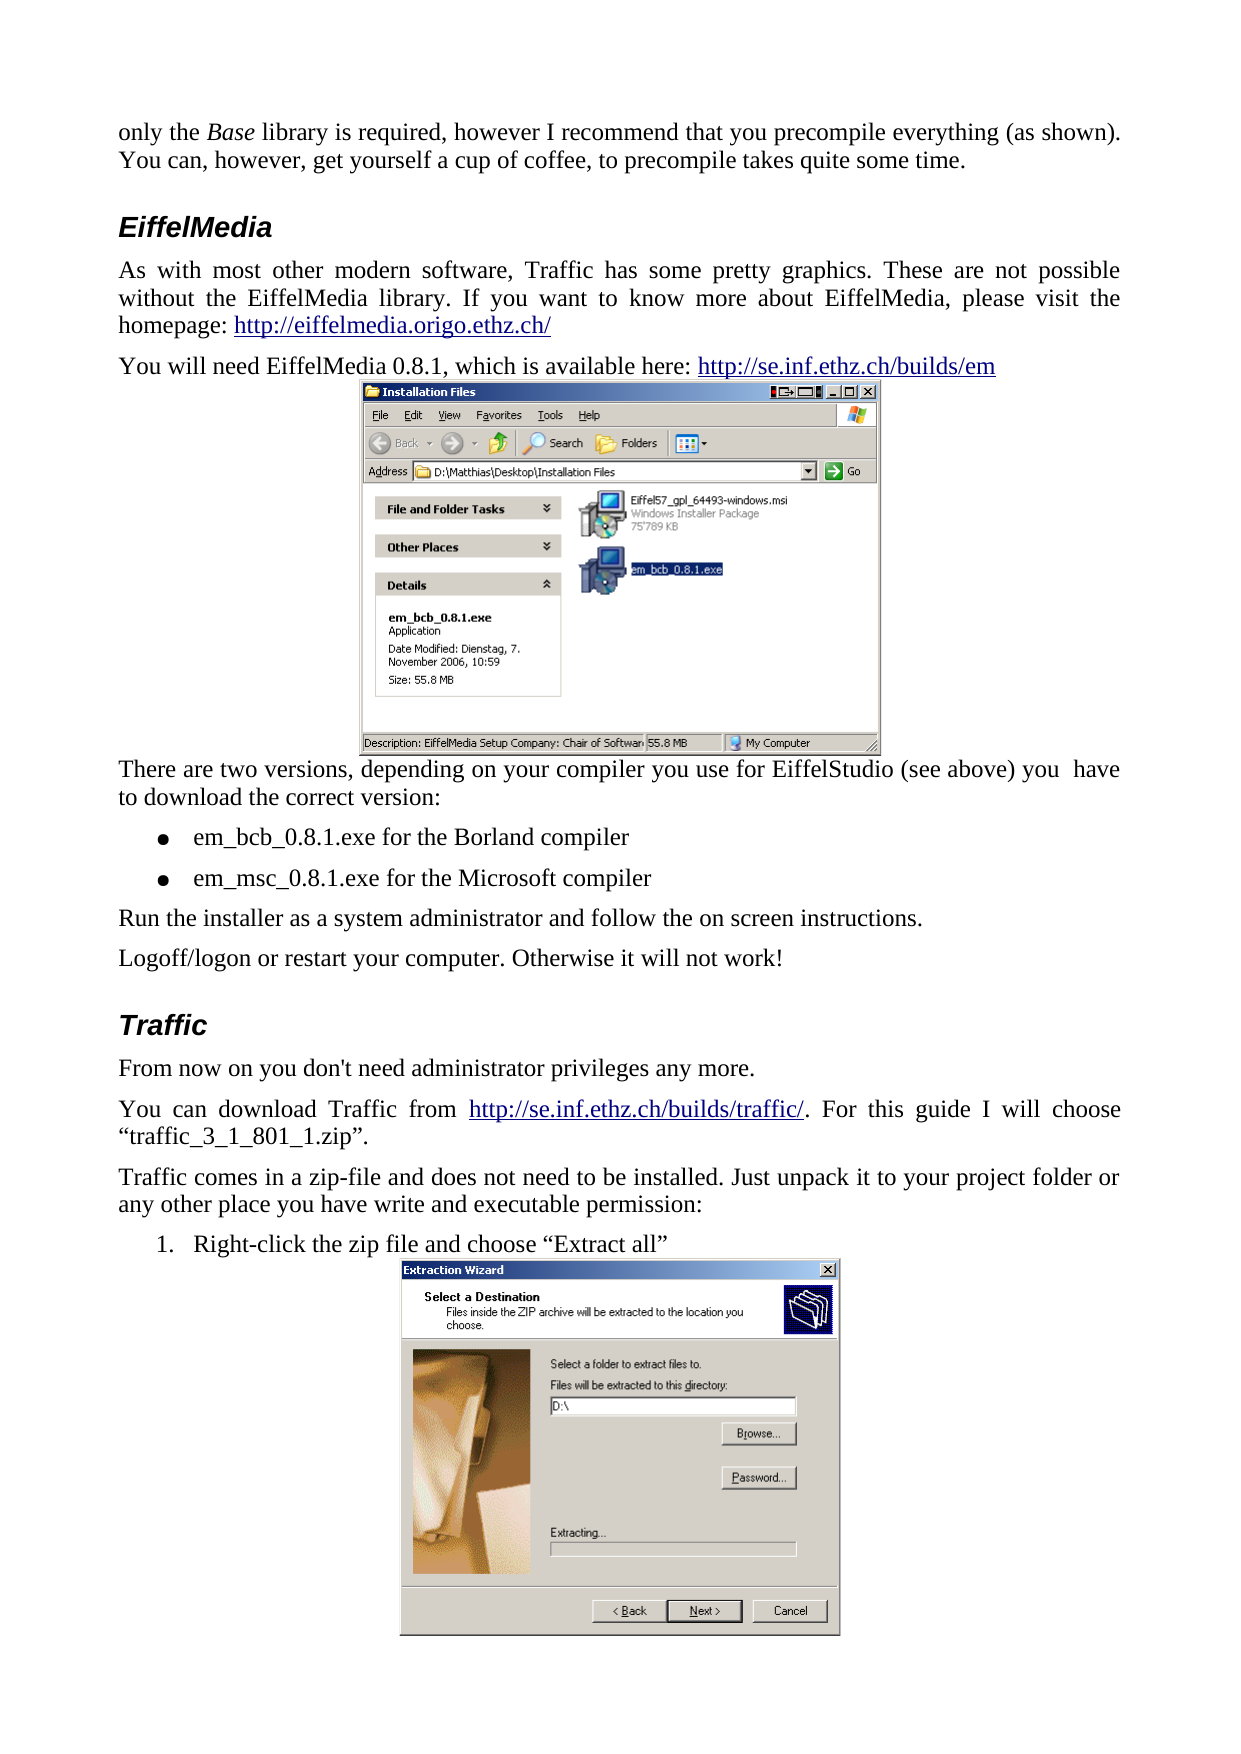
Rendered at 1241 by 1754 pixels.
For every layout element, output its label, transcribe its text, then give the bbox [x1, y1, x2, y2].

text You can download Traffic from http://se.inf.ethz.ch/builds/traffic/. For this guide I will choose “traffic_3_1_801_1.zip”. [118, 1095, 1122, 1150]
text Logoff/logon or restart your computer. Otherwise it will not work! [118, 944, 1122, 972]
list em_msc_0.8.1.exe for the Microsoft compiler [156, 864, 1122, 891]
text As with most other modern software, Traffic has some pretty graphics. These are not possible without the EiffelMedia library. If you want to know more about EiffelMedia, please visit the homepage: http://eiffelmedia.origo.ethz.ch/ [118, 256, 1122, 339]
text Run the installer as a system administrator and follow the on screen instructions. [118, 904, 1122, 932]
subtitle Traffic [118, 1009, 1122, 1042]
text From now on you don't need administrator privileges any more. [118, 1054, 1122, 1082]
text Traffic comes in a zip-file and does not need to be installed. Just unpack it to your project folder or any other place you have write and executable permission: [118, 1163, 1122, 1218]
text You will need EiffelMedia 0.8.1, which is available here: http://se.inf.ethz.ch/builds/em [118, 352, 1122, 379]
list Right-click the zip file and choose “Extract all” [156, 1231, 1122, 1258]
list em_bcb_0.8.1.exe for the Borland compiler [156, 823, 1122, 851]
picture [399, 1258, 841, 1636]
picture [359, 379, 882, 756]
text There are two versions, depending on your compiler you use for EiffelStudio (see above) you have to download the correct version: [118, 392, 1122, 811]
text only the Base library is required, however I recommend that you precompile everything (as shown). You can, however, get yourself a cup of coffee, to precompile takes quite some time. [118, 118, 1122, 173]
subtitle EiffelMedia [118, 211, 1122, 244]
